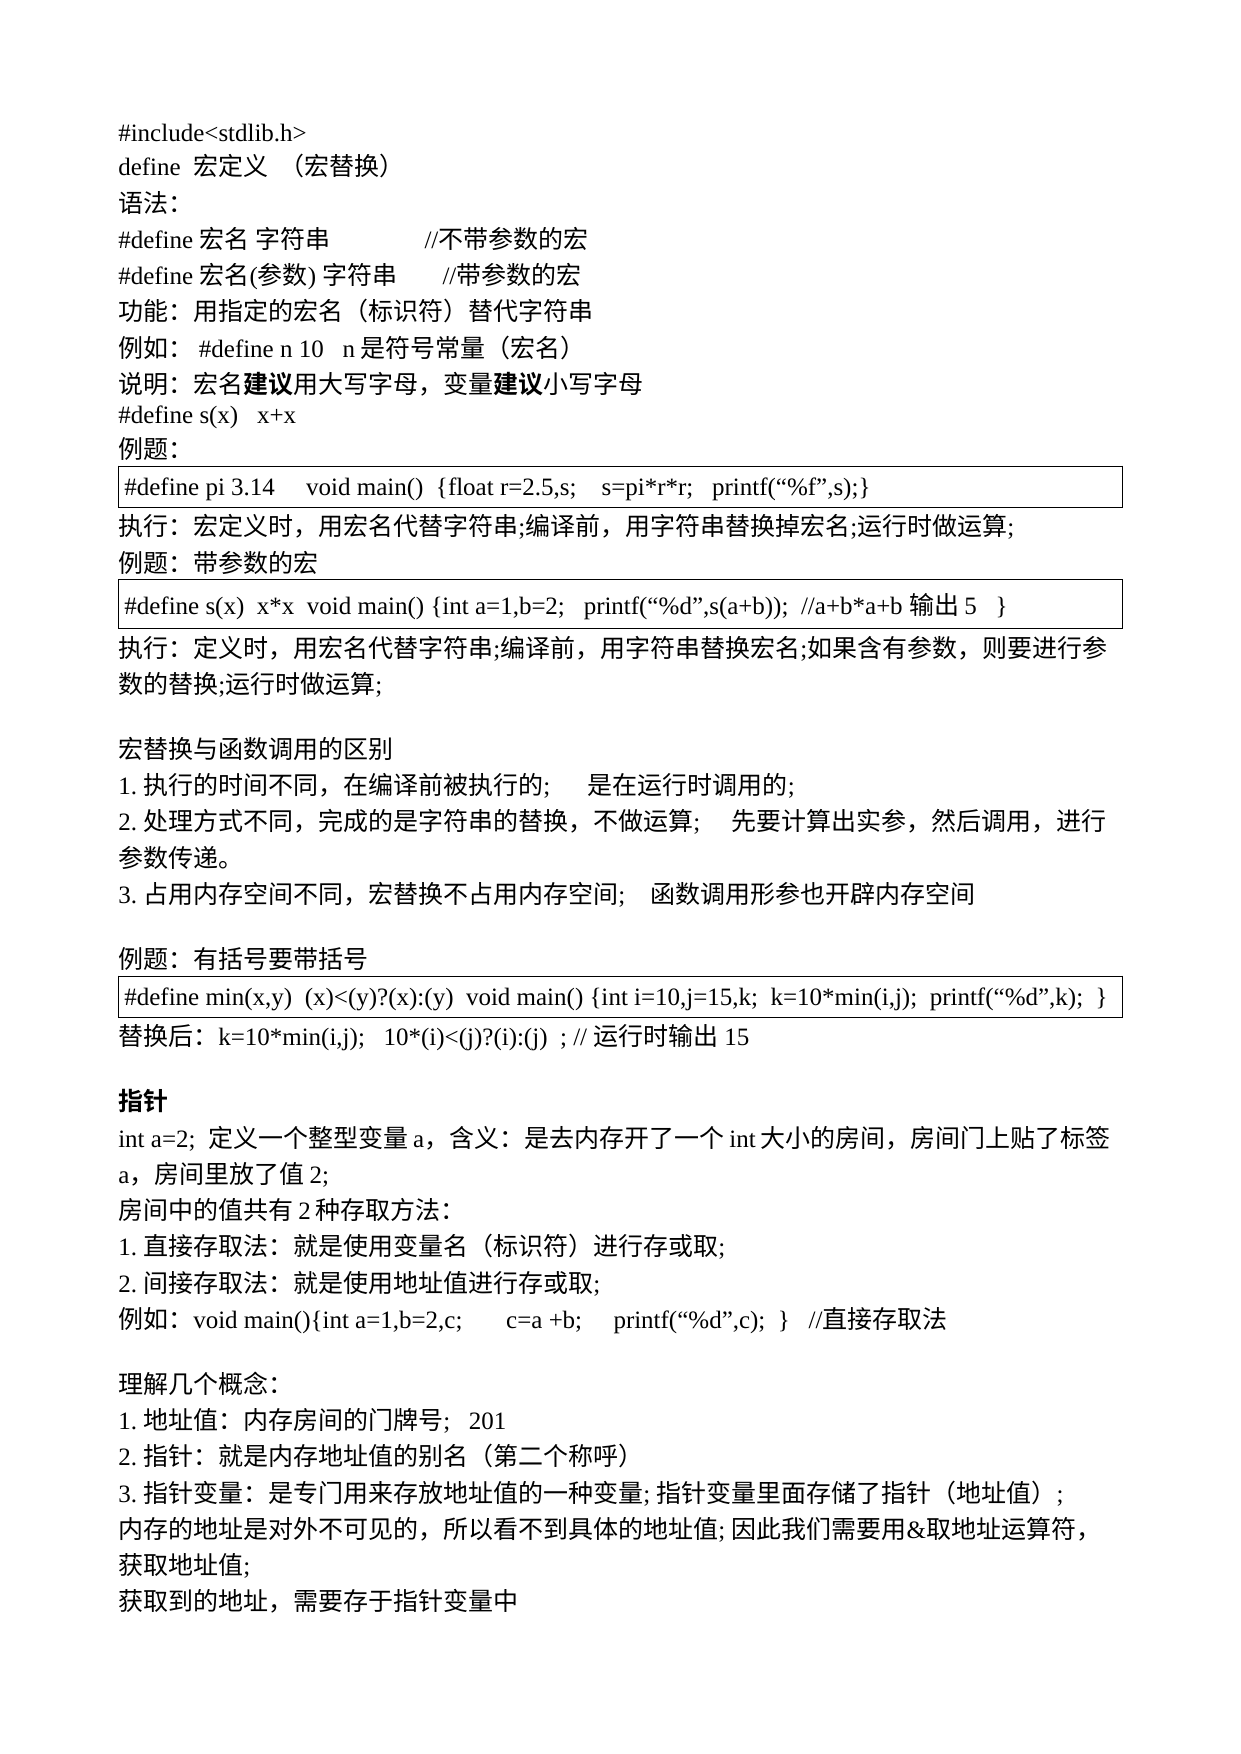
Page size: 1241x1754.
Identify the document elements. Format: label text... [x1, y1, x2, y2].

text 内存的地址是对外不可见的，所以看不到具体的地址值; 因此我们需要用&取地址运算符，获取地址值; [118, 1509, 1122, 1582]
text #define 宏名 字符串 //不带参数的宏 [118, 219, 1122, 256]
text 1. 地址值：内存房间的门牌号; 201 [118, 1401, 1122, 1437]
text int a=2; 定义一个整型变量a，含义：是去内存开了一个int大小的房间，房间门上贴了标签a，房间里放了值2; [118, 1118, 1122, 1191]
table_header #define pi 3.14 void main() {float r=2.5,s; s=pi*r*r; printf(“%f”,s);} [119, 467, 1122, 506]
text 说明：宏名建议用大写字母，变量建议小写字母 [118, 364, 1122, 401]
text 例题：有括号要带括号 [118, 939, 1122, 976]
text define 宏定义 （宏替换） [118, 147, 1122, 183]
text 功能：用指定的宏名（标识符）替代字符串 [118, 292, 1122, 328]
table_header #define min(x,y) (x)<(y)?(x):(y) void main() {int i=10,j=15,k; k=10*min(i,j); printf(“%d”,k); } [119, 977, 1122, 1016]
text 房间中的值共有2种存取方法： [118, 1191, 1122, 1227]
text 指针 [118, 1082, 1122, 1118]
text 获取到的地址，需要存于指针变量中 [118, 1582, 1122, 1618]
text 理解几个概念： [118, 1364, 1122, 1401]
text 例题： [118, 429, 1122, 466]
text 2. 处理方式不同，完成的是字符串的替换，不做运算; 先要计算出实参，然后调用，进行参数传递。 [118, 802, 1122, 874]
text 例如： #define n 10 n是符号常量（宏名） [118, 328, 1122, 364]
text #define s(x) x+x [118, 401, 1122, 429]
text 宏替换与函数调用的区别 [118, 729, 1122, 766]
text 替换后：k=10*min(i,j); 10*(i)<(j)?(i):(j) ; // 运行时输出 15 [118, 1018, 1122, 1053]
text 2. 间接存取法：就是使用地址值进行存或取; [118, 1263, 1122, 1299]
text 3. 指针变量：是专门用来存放地址值的一种变量; 指针变量里面存储了指针（地址值）; [118, 1473, 1122, 1509]
text 例题：带参数的宏 [118, 543, 1122, 579]
text 例如：void main(){int a=1,b=2,c; c=a +b; printf(“%d”,c); } //直接存取法 [118, 1299, 1122, 1336]
text 2. 指针：就是内存地址值的别名（第二个称呼） [118, 1437, 1122, 1473]
text 执行：宏定义时，用宏名代替字符串;编译前，用字符串替换掉宏名;运行时做运算; [118, 508, 1122, 543]
text #define 宏名(参数) 字符串 //带参数的宏 [118, 256, 1122, 292]
text 1. 执行的时间不同，在编译前被执行的; 是在运行时调用的; [118, 766, 1122, 802]
text 3. 占用内存空间不同，宏替换不占用内存空间; 函数调用形参也开辟内存空间 [118, 874, 1122, 911]
table_header #define s(x) x*x void main() {int a=1,b=2; printf(“%d”,s(a+b)); //a+b*a+b 输出5 } [119, 580, 1122, 628]
text #include<stdlib.h> [118, 118, 1122, 147]
text 1. 直接存取法：就是使用变量名（标识符）进行存或取; [118, 1227, 1122, 1263]
text 执行：定义时，用宏名代替字符串;编译前，用字符串替换宏名;如果含有参数，则要进行参数的替换;运行时做运算; [118, 629, 1122, 701]
text 语法： [118, 183, 1122, 219]
